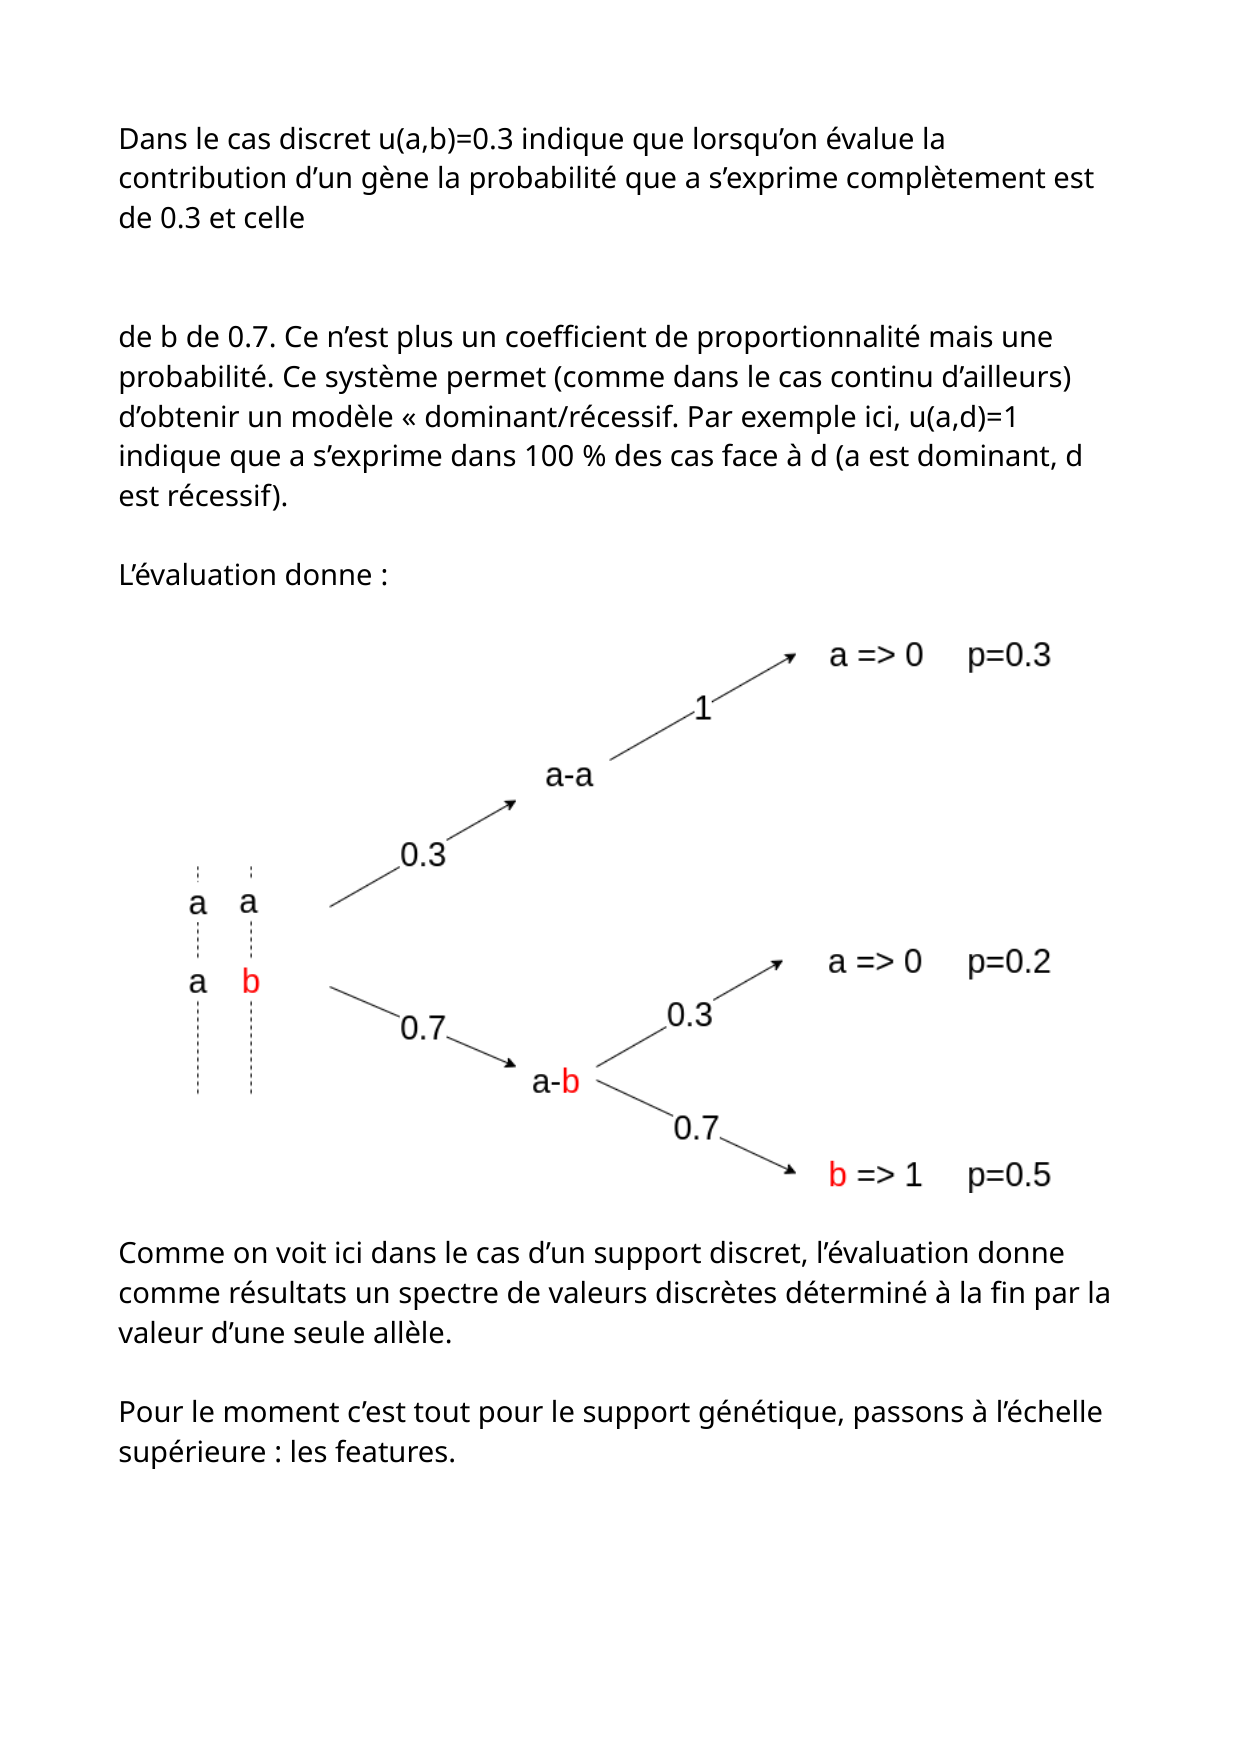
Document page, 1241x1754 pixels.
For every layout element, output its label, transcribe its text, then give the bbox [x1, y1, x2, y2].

text Comme on voit ici dans le cas d’un support discret, l’évaluation donne comme résultats un spectre de valeurs discrètes déterminé à la fin par la valeur d’une seule allèle. [118, 1233, 1122, 1352]
text de b de 0.7. Ce n’est plus un coefficient de proportionnalité mais une probabilité. Ce système permet (comme dans le cas continu d’ailleurs) d’obtenir un modèle « dominant/récessif. Par exemple ici, u(a,d)=1 indique que a s’exprime dans 100 % des cas face à d (a est dominant, d est récessif). [118, 317, 1122, 515]
picture [188, 634, 1052, 1193]
text Dans le cas discret u(a,b)=0.3 indique que lorsqu’on évalue la contribution d’un gène la probabilité que a s’exprime complètement est de 0.3 et celle [118, 118, 1122, 237]
text Pour le moment c’est tout pour le support génétique, passons à l’échelle supérieure : les features. [118, 1391, 1122, 1471]
text L’évaluation donne : [118, 555, 1122, 594]
